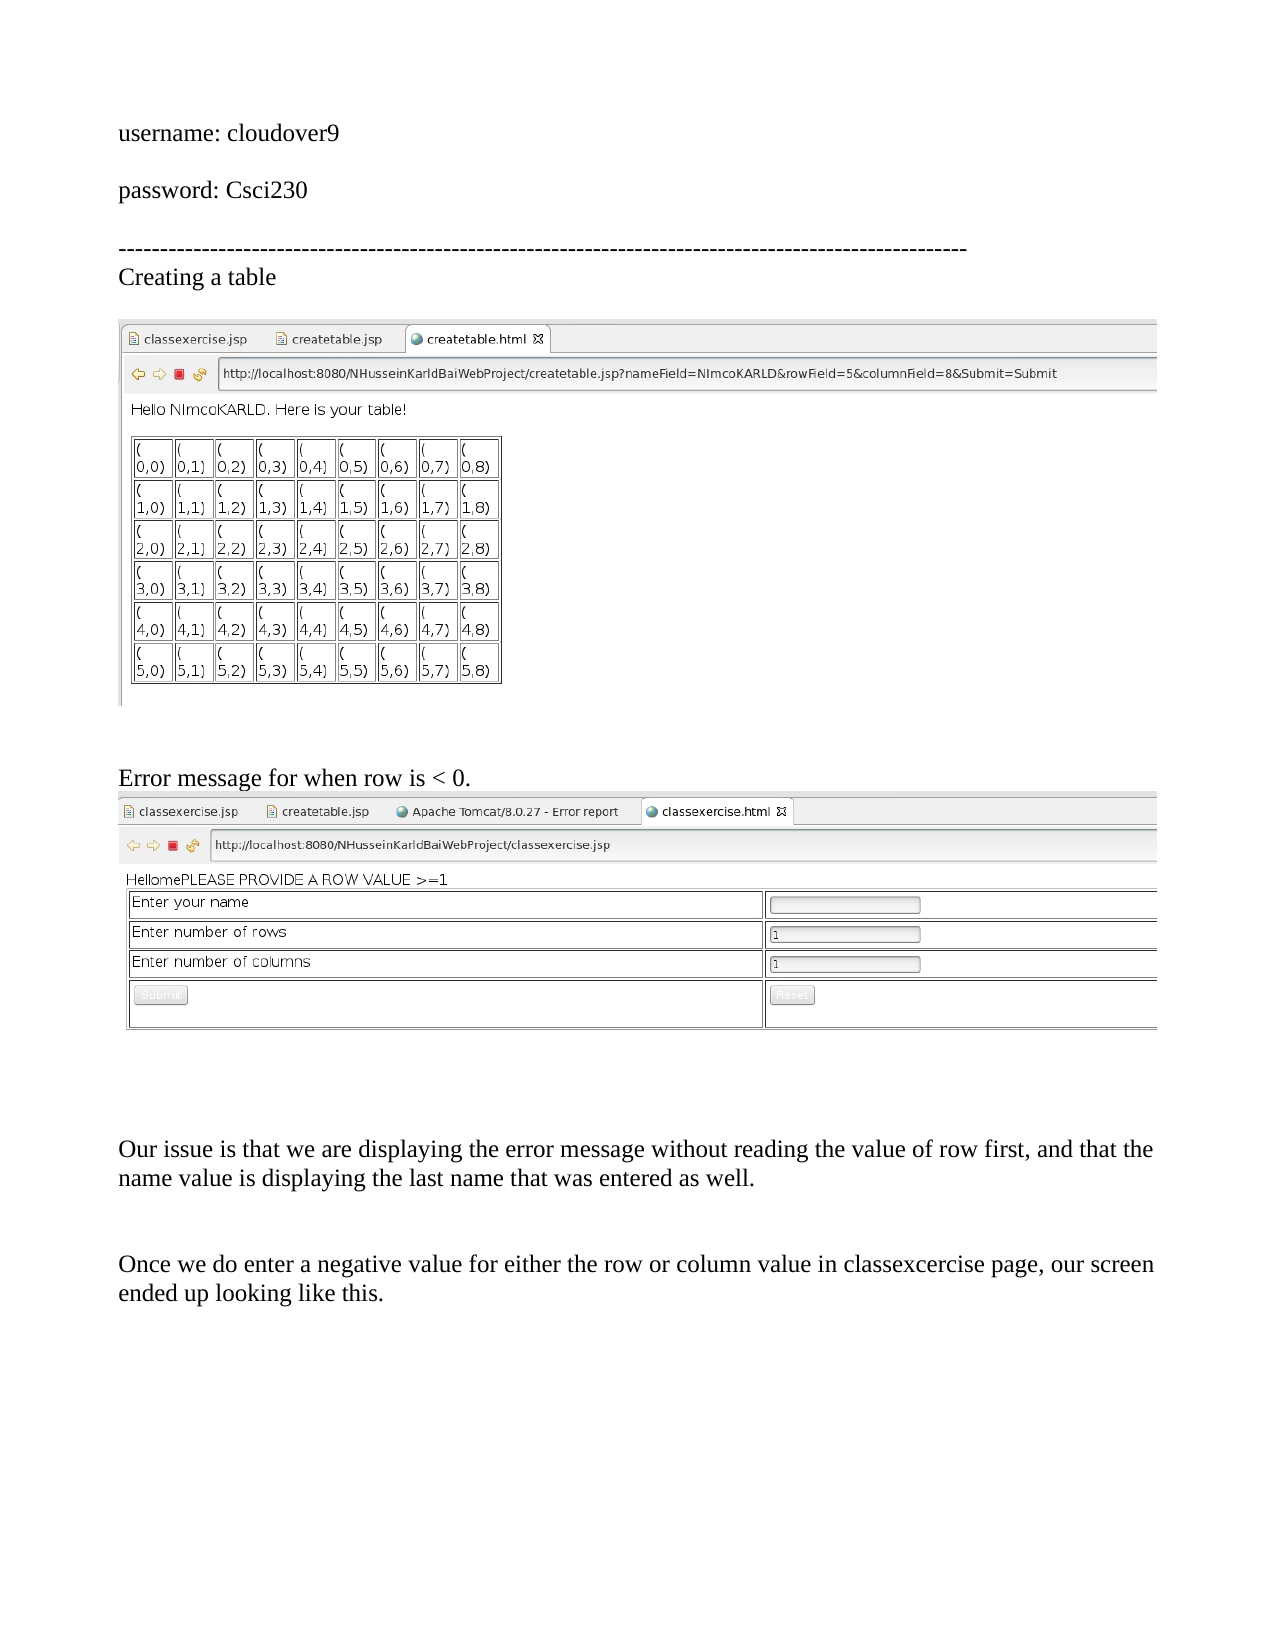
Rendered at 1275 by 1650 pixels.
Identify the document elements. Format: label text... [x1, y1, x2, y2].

picture [118, 319, 1157, 706]
text Error message for when row is < 0. [118, 763, 1157, 791]
text Our issue is that we are displaying the error message without reading the value of row first, and that the name value is displaying the last name that was entered as well. [118, 1135, 1157, 1192]
text password: Csci230 [118, 176, 1157, 204]
text Once we do enter a negative value for either the row or column value in classexcercise page, our screen ended up looking like this. [118, 1249, 1157, 1307]
text Creating a table [118, 262, 1157, 291]
text ------------------------------------------------------------------------------------------------------ [118, 233, 1157, 262]
text username: cloudover9 [118, 118, 1157, 147]
picture [118, 791, 1157, 1135]
